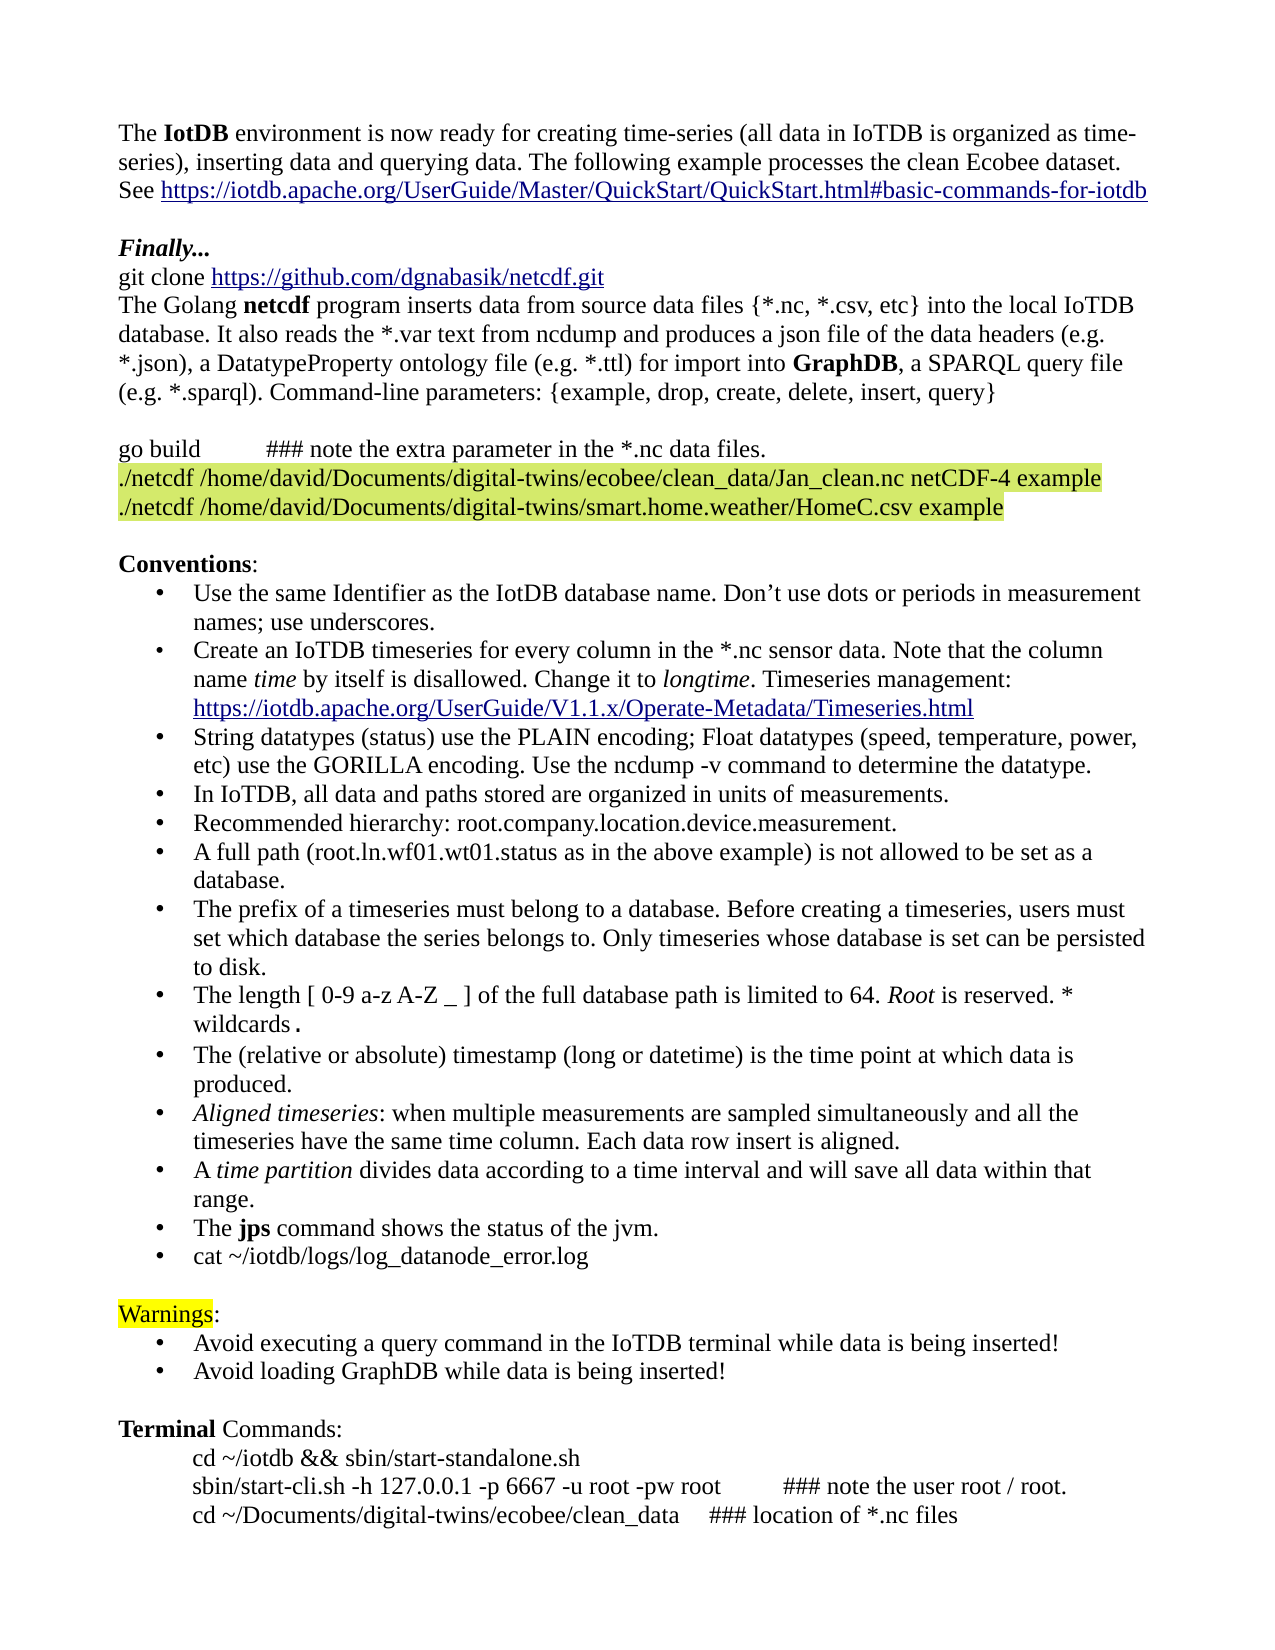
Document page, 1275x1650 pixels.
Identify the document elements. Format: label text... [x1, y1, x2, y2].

list A time partition divides data according to a time interval and will save all data within that range. [156, 1155, 1157, 1213]
list The (relative or absolute) timestamp (long or datetime) is the time point at which data is produced. [156, 1040, 1157, 1098]
text cd ~/iotdb && sbin/start-standalone.sh [192, 1443, 1157, 1471]
list Create an IoTDB timeseries for every column in the *.nc sensor data. Note that the column name time by itself is disallowed. Change it to longtime. Timeseries management: https://iotdb.apache.org/UserGuide/V1.1.x/Operate-Metadata/Timeseries.html [156, 636, 1157, 722]
text go build ### note the extra parameter in the *.nc data files. [118, 434, 1157, 463]
text The IotDB environment is now ready for creating time-series (all data in IoTDB is organized as time-series), inserting data and querying data. The following example processes the clean Ecobee dataset. See https://iotdb.apache.org/UserGuide/Master/QuickStart/QuickStart.html#basic-commands-for-iotdb [118, 118, 1157, 204]
list In IoTDB, all data and paths stored are organized in units of measurements. [156, 779, 1157, 808]
text cd ~/Documents/digital-twins/ecobee/clean_data ### location of *.nc files [192, 1500, 1157, 1529]
list Use the same Identifier as the IotDB database name. Don’t use dots or periods in measurement names; use underscores. [156, 578, 1157, 636]
text Terminal Commands: [118, 1414, 1157, 1443]
list String datatypes (status) use the PLAIN encoding; Float datatypes (speed, temperature, power, etc) use the GORILLA encoding. Use the ncdump -v command to determine the datatype. [156, 722, 1157, 779]
text Warnings: [118, 1299, 1157, 1328]
text sbin/start-cli.sh -h 127.0.0.1 -p 6667 -u root -pw root ### note the user root / root. [192, 1471, 1157, 1500]
text git clone https://github.com/dgnabasik/netcdf.git [118, 262, 1157, 291]
text Conventions: [118, 549, 1157, 578]
list The length [ 0-9 a-z A-Z _ ] of the full database path is limited to 64. Root is reserved. * wildcards. [156, 981, 1157, 1040]
text ./netcdf /home/david/Documents/digital-twins/ecobee/clean_data/Jan_clean.nc netCDF-4 example [118, 463, 1157, 492]
list A full path (root.ln.wf01.wt01.status as in the above example) is not allowed to be set as a database. [156, 837, 1157, 894]
text Finally... [118, 233, 1157, 262]
text The Golang netcdf program inserts data from source data files {*.nc, *.csv, etc} into the local IoTDB database. It also reads the *.var text from ncdump and produces a json file of the data headers (e.g. *.json), a DatatypeProperty ontology file (e.g. *.ttl) for import into GraphDB, a SPARQL query file (e.g. *.sparql). Command-line parameters: {example, drop, create, delete, insert, query} [118, 291, 1157, 406]
text ./netcdf /home/david/Documents/digital-twins/smart.home.weather/HomeC.csv example [118, 492, 1157, 521]
list The jps command shows the status of the jvm. [156, 1213, 1157, 1241]
list Aligned timeseries: when multiple measurements are sampled simultaneously and all the timeseries have the same time column. Each data row insert is aligned. [156, 1098, 1157, 1155]
list Recommended hierarchy: root.company.location.device.measurement. [156, 808, 1157, 837]
list Avoid executing a query command in the IoTDB terminal while data is being inserted! [156, 1328, 1157, 1356]
list cat ~/iotdb/logs/log_datanode_error.log [156, 1241, 1157, 1270]
list The prefix of a timeseries must belong to a database. Before creating a timeseries, users must set which database the series belongs to. Only timeseries whose database is set can be persisted to disk. [156, 894, 1157, 981]
list Avoid loading GraphDB while data is being inserted! [156, 1356, 1157, 1385]
